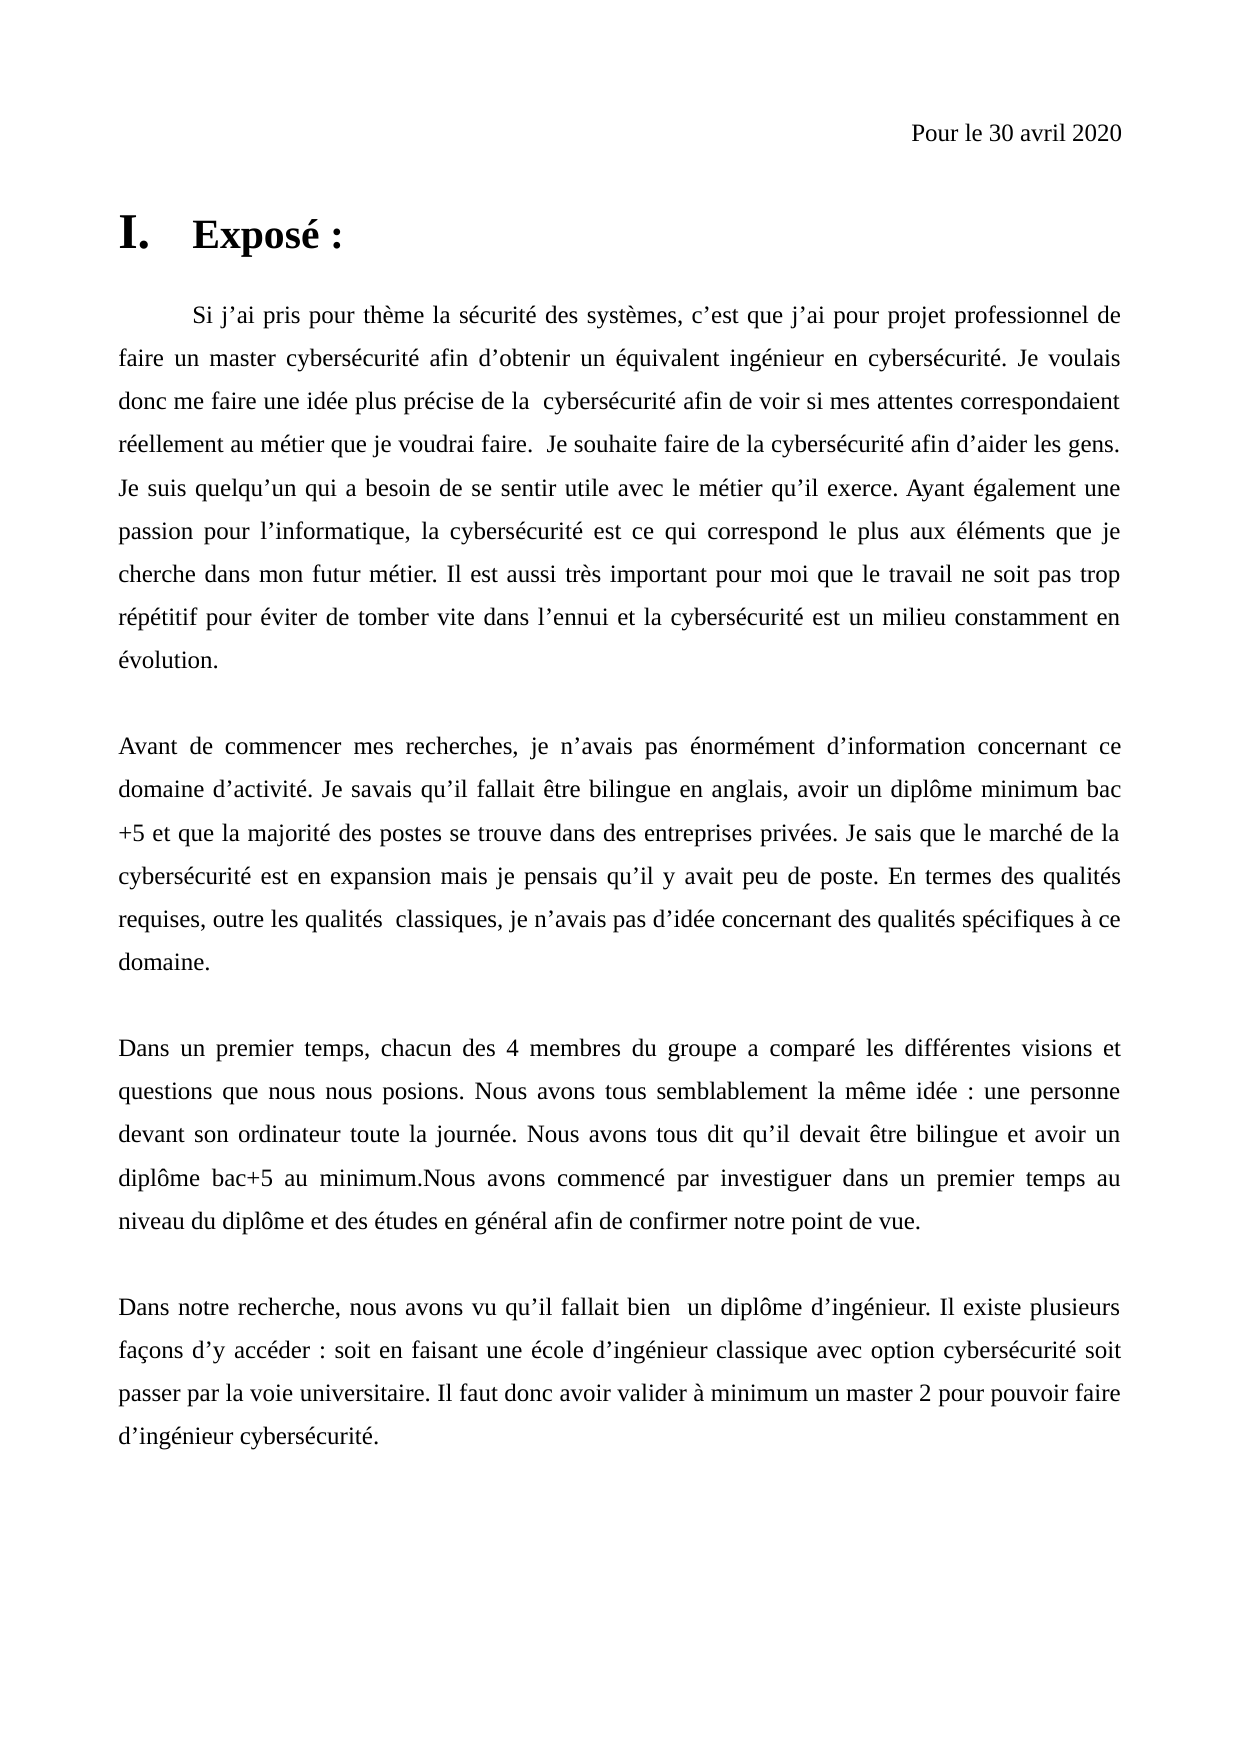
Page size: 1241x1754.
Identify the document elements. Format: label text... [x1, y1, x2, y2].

text Dans notre recherche, nous avons vu qu’il fallait bien un diplôme d’ingénieur. Il existe plusieurs façons d’y accéder : soit en faisant une école d’ingénieur classique avec option cybersécurité soit passer par la voie universitaire. Il faut donc avoir valider à minimum un master 2 pour pouvoir faire d’ingénieur cybersécurité. [118, 1292, 1122, 1450]
text Avant de commencer mes recherches, je n’avais pas énormément d’information concernant ce domaine d’activité. Je savais qu’il fallait être bilingue en anglais, avoir un diplôme minimum bac +5 et que la majorité des postes se trouve dans des entreprises privées. Je sais que le marché de la cybersécurité est en expansion mais je pensais qu’il y avait peu de poste. En termes des qualités requises, outre les qualités classiques, je n’avais pas d’idée concernant des qualités spécifiques à ce domaine. [118, 731, 1122, 976]
text Dans un premier temps, chacun des 4 membres du groupe a comparé les différentes visions et questions que nous nous posions. Nous avons tous semblablement la même idée : une personne devant son ordinateur toute la journée. Nous avons tous dit qu’il devait être bilingue et avoir un diplôme bac+5 au minimum.Nous avons commencé par investiguer dans un premier temps au niveau du diplôme et des études en général afin de confirmer notre point de vue. [118, 1033, 1122, 1234]
text Si j’ai pris pour thème la sécurité des systèmes, c’est que j’ai pour projet professionnel de faire un master cybersécurité afin d’obtenir un équivalent ingénieur en cybersécurité. Je voulais donc me faire une idée plus précise de la cybersécurité afin de voir si mes attentes correspondaient réellement au métier que je voudrai faire. Je souhaite faire de la cybersécurité afin d’aider les gens. Je suis quelqu’un qui a besoin de se sentir utile avec le métier qu’il exerce. Ayant également une passion pour l’informatique, la cybersécurité est ce qui correspond le plus aux éléments que je cherche dans mon futur métier. Il est aussi très important pour moi que le travail ne soit pas trop répétitif pour éviter de tomber vite dans l’ennui et la cybersécurité est un milieu constamment en évolution. [118, 300, 1122, 674]
subtitle Exposé : [118, 201, 1122, 259]
